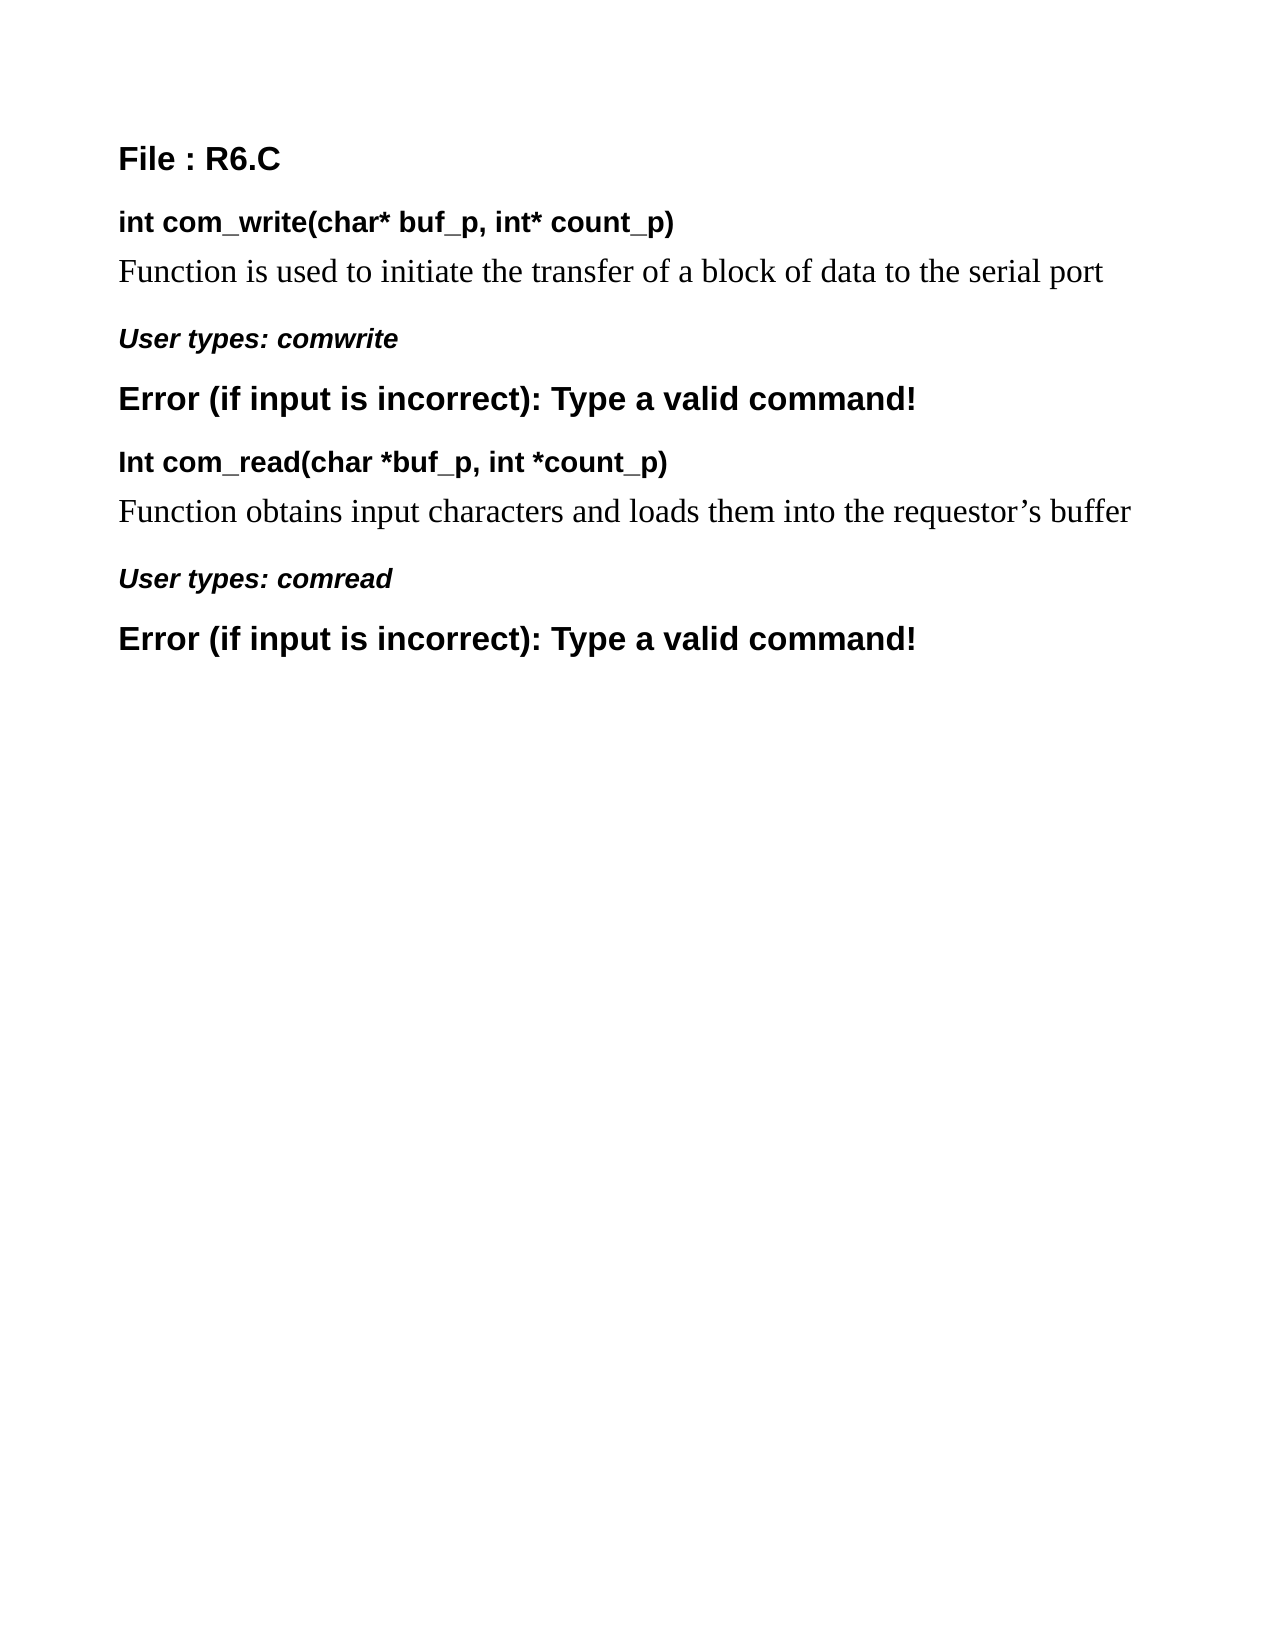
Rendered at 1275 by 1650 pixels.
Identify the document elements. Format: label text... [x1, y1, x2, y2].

subtitle User types: comread [118, 562, 1157, 594]
text Function obtains input characters and loads them into the requestor’s buffer [118, 491, 1157, 529]
subtitle Int com_read(char *buf_p, int *count_p) [118, 444, 1157, 478]
subtitle Error (if input is incorrect): Type a valid command! [118, 379, 1157, 417]
subtitle User types: comwrite [118, 322, 1157, 354]
subtitle Error (if input is incorrect): Type a valid command! [118, 619, 1157, 658]
text Function is used to initiate the transfer of a block of data to the serial port [118, 251, 1157, 289]
subtitle int com_write(char* buf_p, int* count_p) [118, 204, 1157, 238]
subtitle File : R6.C [118, 139, 1157, 177]
